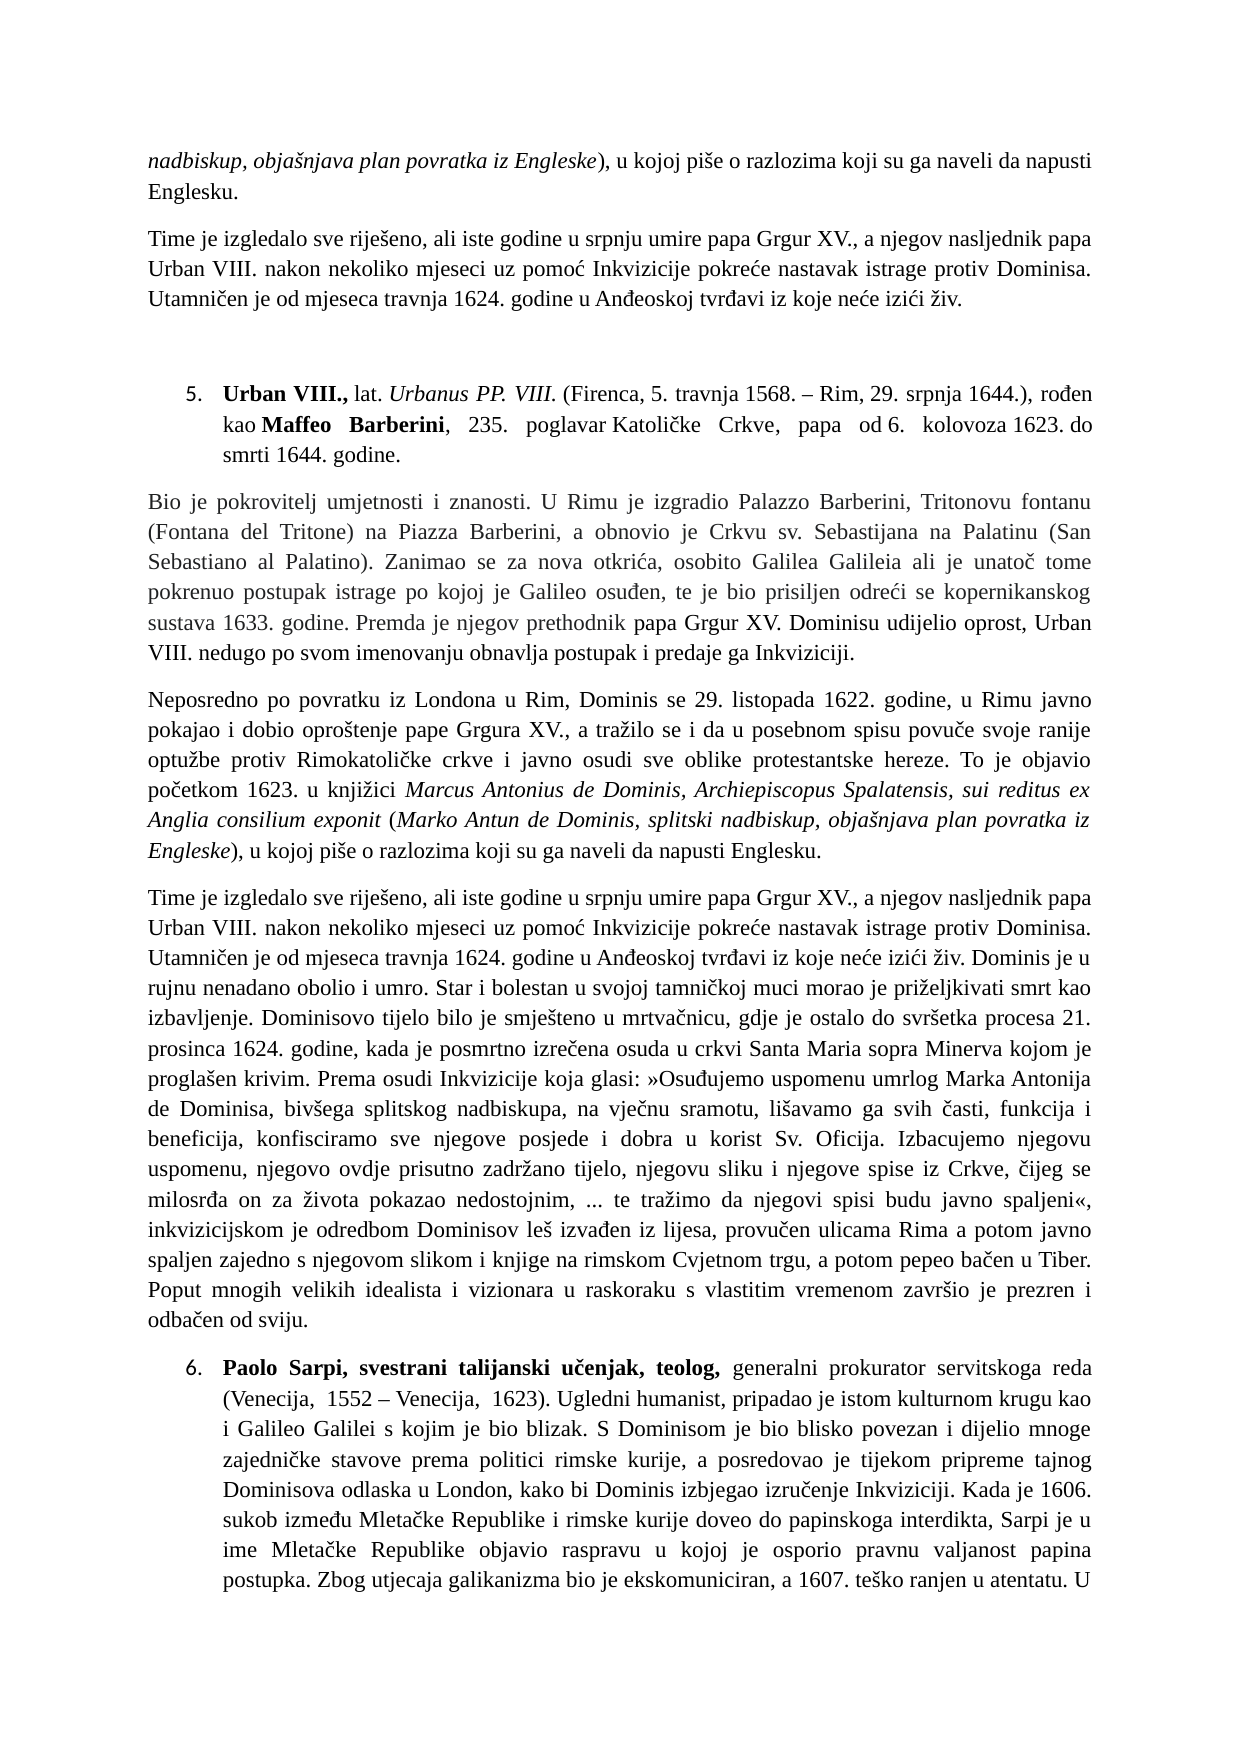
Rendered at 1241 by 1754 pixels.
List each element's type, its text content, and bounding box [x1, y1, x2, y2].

text nadbiskup, objašnjava plan povratka iz Engleske), u kojoj piše o razlozima koji su ga naveli da napusti Englesku. [148, 148, 1093, 204]
text Neposredno po povratku iz Londona u Rim, Dominis se 29. listopada 1622. godine, u Rimu javno pokajao i dobio oproštenje pape Grgura XV., a tražilo se i da u posebnom spisu povuče svoje ranije optužbe protiv Rimokatoličke crkve i javno osudi sve oblike protestantske hereze. To je objavio početkom 1623. u knjižici Marcus Antonius de Dominis, Archiepiscopus Spalatensis, sui reditus ex Anglia consilium exponit (Marko Antun de Dominis, splitski nadbiskup, objašnjava plan povratka iz Engleske), u kojoj piše o razlozima koji su ga naveli da napusti Englesku. [148, 686, 1093, 863]
text Time je izgledalo sve riješeno, ali iste godine u srpnju umire papa Grgur XV., a njegov nasljednik papa Urban VIII. nakon nekoliko mjeseci uz pomoć Inkvizicije pokreće nastavak istrage protiv Dominisa. Utamničen je od mjeseca travnja 1624. godine u Anđeoskoj tvrđavi iz koje neće izići živ. Dominis je u rujnu nenadano obolio i umro. Star i bolestan u svojoj tamničkoj muci morao je priželjkivati smrt kao izbavljenje. Dominisovo tijelo bilo je smješteno u mrtvačnicu, gdje je ostalo do svršetka procesa 21. prosinca 1624. godine, kada je posmrtno izrečena osuda u crkvi Santa Maria sopra Minerva kojom je proglašen krivim. Prema osudi Inkvizicije koja glasi: »Osuđujemo uspomenu umrlog Marka Antonija de Dominisa, bivšega splitskog nadbiskupa, na vječnu sramotu, lišavamo ga svih časti, funkcija i beneficija, konfisciramo sve njegove posjede i dobra u korist Sv. Oficija. Izbacujemo njegovu uspomenu, njegovo ovdje prisutno zadržano tijelo, njegovu sliku i njegove spise iz Crkve, čijeg se milosrđa on za života pokazao nedostojnim, ... te tražimo da njegovi spisi budu javno spaljeni«, inkvizicijskom je odredbom Dominisov leš izvađen iz lijesa, provučen ulicama Rima a potom javno spaljen zajedno s njegovom slikom i knjige na rimskom Cvjetnom trgu, a potom pepeo bačen u Tiber. Poput mnogih velikih idealista i vizionara u raskoraku s vlastitim vremenom završio je prezren i odbačen od sviju. [148, 884, 1093, 1333]
list Paolo Sarpi, svestrani talijanski učenjak, teolog, generalni prokurator servitskoga reda (Venecija, 1552 – Venecija, 1623). Ugledni humanist, pripadao je istom kulturnom krugu kao i Galileo Galilei s kojim je bio blizak. S Dominisom je bio blisko povezan i dijelio mnoge zajedničke stavove prema politici rimske kurije, a posredovao je tijekom pripreme tajnog Dominisova odlaska u London, kako bi Dominis izbjegao izručenje Inkviziciji. Kada je 1606. sukob između Mletačke Republike i rimske kurije doveo do papinskoga interdikta, Sarpi je u ime Mletačke Republike objavio raspravu u kojoj je osporio pravnu valjanost papina postupka. Zbog utjecaja galikanizma bio je ekskomuniciran, a 1607. teško ranjen u atentatu. U [185, 1353, 1093, 1593]
text Bio je pokrovitelj umjetnosti i znanosti. U Rimu je izgradio Palazzo Barberini, Tritonovu fontanu (Fontana del Tritone) na Piazza Barberini, a obnovio je Crkvu sv. Sebastijana na Palatinu (San Sebastiano al Palatino). Zanimao se za nova otkrića, osobito Galilea Galileia ali je unatoč tome pokrenuo postupak istrage po kojoj je Galileo osuđen, te je bio prisiljen odreći se kopernikanskog sustava 1633. godine. Premda je njegov prethodnik papa Grgur XV. Dominisu udijelio oprost, Urban VIII. nedugo po svom imenovanju obnavlja postupak i predaje ga Inkviziciji. [148, 488, 1093, 665]
list Urban VIII., lat. Urbanus PP. VIII. (Firenca, 5. travnja 1568. – Rim, 29. srpnja 1644.), rođen kao Maffeo Barberini, 235. poglavar Katoličke Crkve, papa od 6. kolovoza 1623. do smrti 1644. godine. [185, 379, 1093, 467]
text Time je izgledalo sve riješeno, ali iste godine u srpnju umire papa Grgur XV., a njegov nasljednik papa Urban VIII. nakon nekoliko mjeseci uz pomoć Inkvizicije pokreće nastavak istrage protiv Dominisa. Utamničen je od mjeseca travnja 1624. godine u Anđeoskoj tvrđavi iz koje neće izići živ. [148, 225, 1093, 311]
